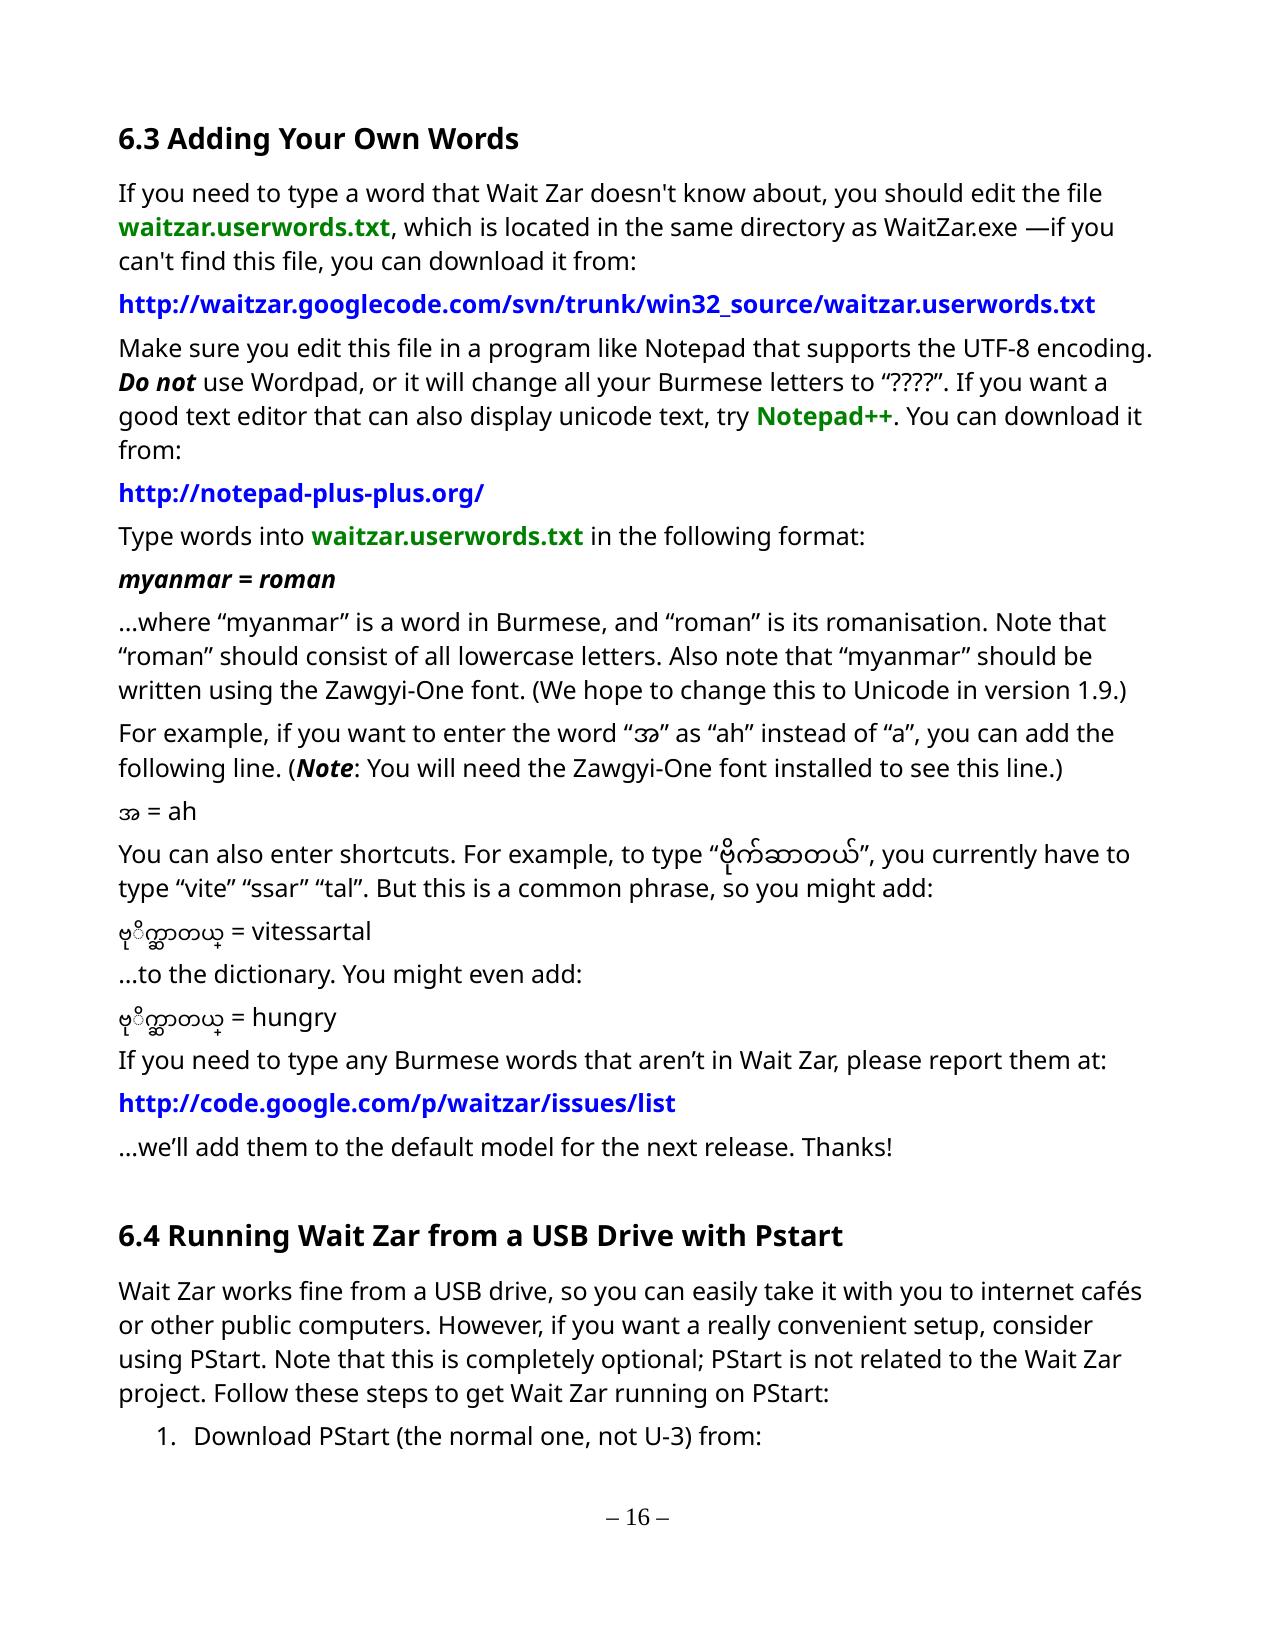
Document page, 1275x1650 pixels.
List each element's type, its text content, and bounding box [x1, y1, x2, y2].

text myanmar = roman [118, 562, 1157, 596]
subtitle 6.3 Adding Your Own Words [118, 118, 1157, 158]
text For example, if you want to enter the word “အ” as “ah” instead of “a”, you can add the following line. (Note: You will need the Zawgyi-One font installed to see this line.) [118, 716, 1157, 784]
text http://code.google.com/p/waitzar/issues/list [118, 1086, 1157, 1120]
text Type words into waitzar.userwords.txt in the following format: [118, 519, 1157, 553]
text …where “myanmar” is a word in Burmese, and “roman” is its romanisation. Note that “roman” should consist of all lowercase letters. Also note that “myanmar” should be written using the Zawgyi-One font. (We hope to change this to Unicode in version 1.9.) [118, 605, 1157, 707]
text You can also enter shortcuts. For example, to type “ဗိုက်ဆာတယ်”, you currently have to type “vite” “ssar” “tal”. But this is a common phrase, so you might add: [118, 836, 1157, 904]
list Download PStart (the normal one, not U-3) from: [156, 1418, 1157, 1453]
text ဗုိက္ဆာတယ္ = hungry [118, 1000, 1157, 1034]
text If you need to type any Burmese words that aren’t in Wait Zar, please report them at: [118, 1043, 1157, 1077]
text …to the dictionary. You might even add: [118, 957, 1157, 991]
subtitle 6.4 Running Wait Zar from a USB Drive with Pstart [118, 1216, 1157, 1255]
text …we’ll add them to the default model for the next release. Thanks! [118, 1129, 1157, 1163]
text If you need to type a word that Wait Zar doesn't know about, you should edit the file waitzar.userwords.txt, which is located in the same directory as WaitZar.exe —if you can't find this file, you can download it from: [118, 176, 1157, 278]
text http://notepad-plus-plus.org/ [118, 476, 1157, 509]
text Wait Zar works fine from a USB drive, so you can easily take it with you to internet cafés or other public computers. However, if you want a really convenient setup, consider using PStart. Note that this is completely optional; PStart is not related to the Wait Zar project. Follow these steps to get Wait Zar running on PStart: [118, 1273, 1157, 1409]
text ဗုိက္ဆာတယ္ = vitessartal [118, 914, 1157, 948]
text http://waitzar.googlecode.com/svn/trunk/win32_source/waitzar.userwords.txt [118, 287, 1157, 321]
text အ = ah [118, 793, 1157, 827]
text Make sure you edit this file in a program like Notepad that supports the UTF-8 encoding. Do not use Wordpad, or it will change all your Burmese letters to “????”. If you want a good text editor that can also display unicode text, try Notepad++. You can download it from: [118, 330, 1157, 466]
